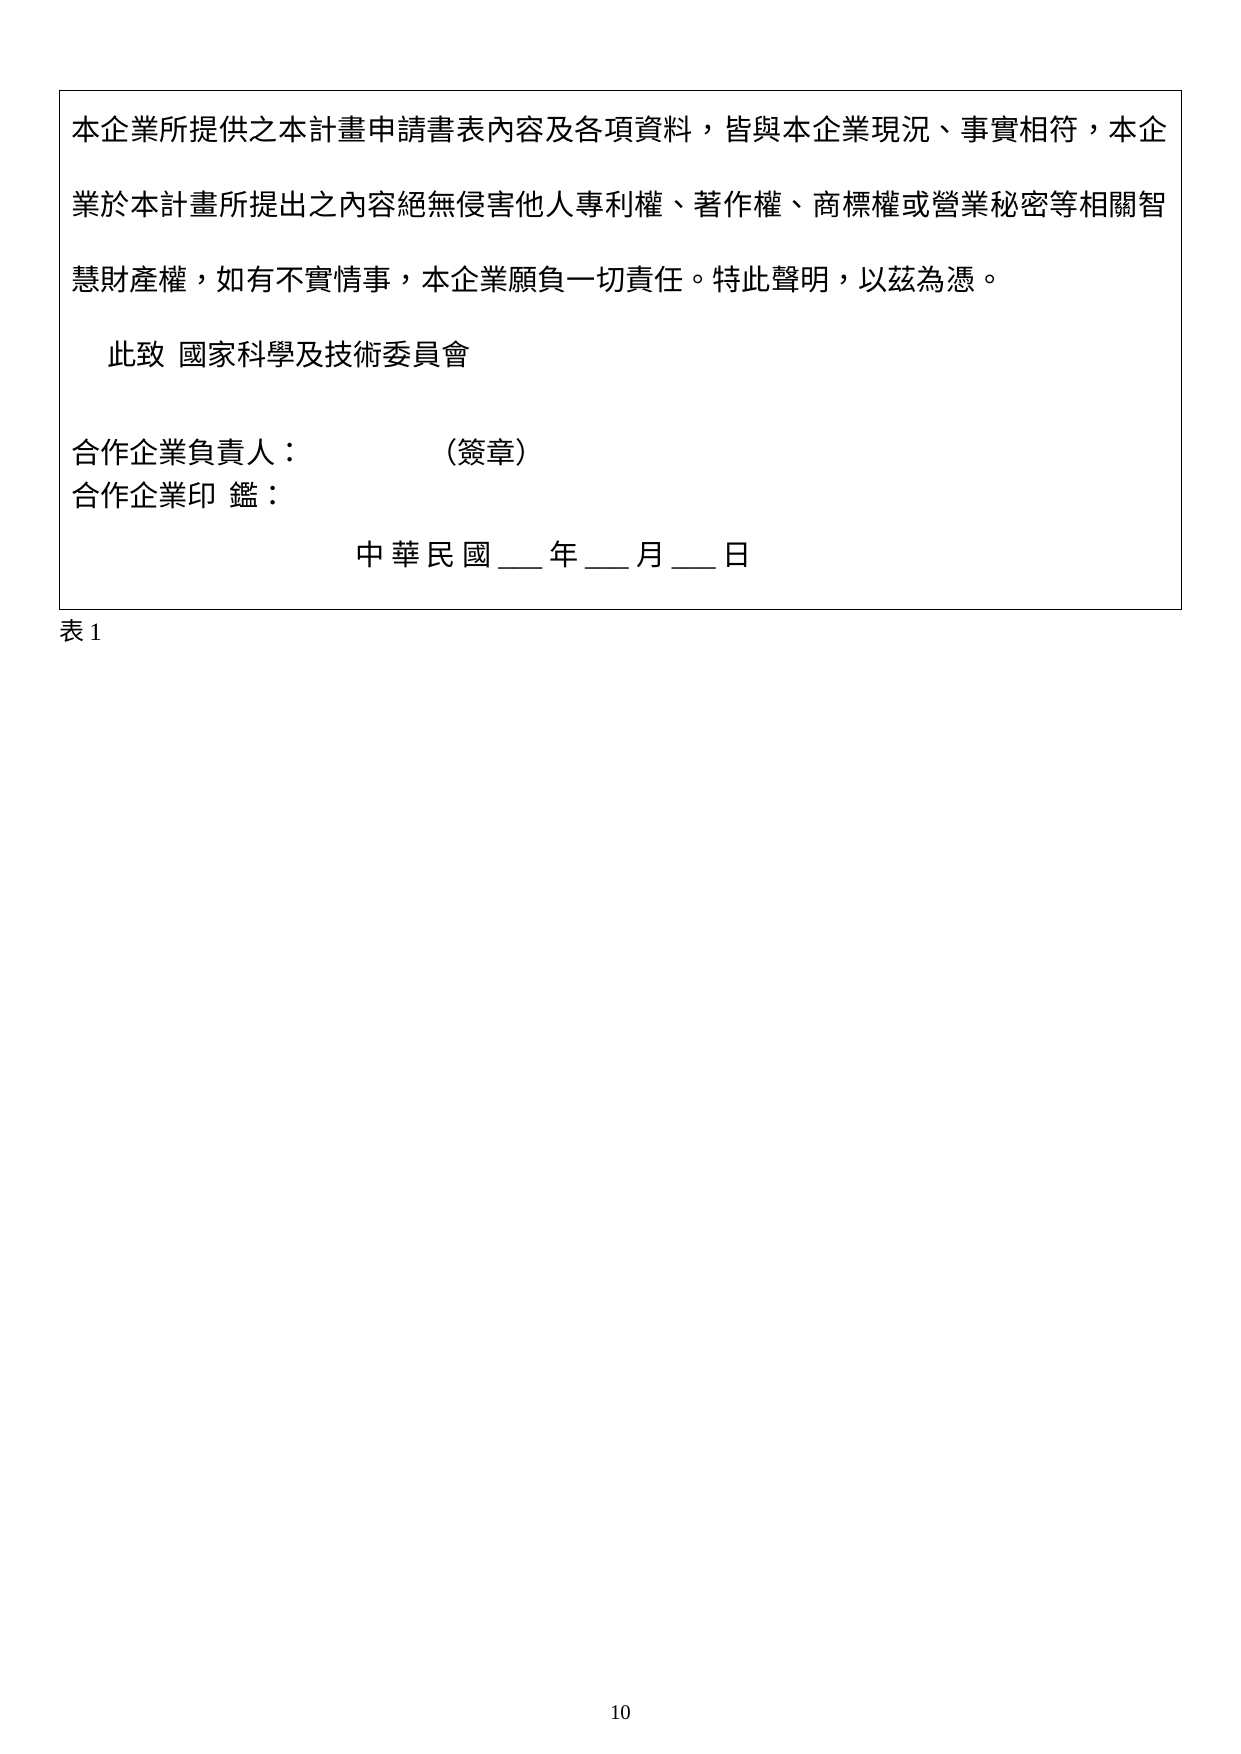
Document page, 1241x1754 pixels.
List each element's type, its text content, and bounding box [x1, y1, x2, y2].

table_header 本企業所提供之本計畫申請書表內容及各項資料，皆與本企業現況、事實相符，本企業於本計畫所提出之內容絕無侵害他人專利權、著作權、商標權或營業秘密等相關智慧財產權，如有不實情事，本企業願負一切責任。特此聲明，以茲為憑。 此致 國家科學及技術委員會 合作企業負責人： （簽章） 合作企業印 鑑： 中 華 民 國 ___ 年 ___ 月 ___ 日 [60, 91, 1181, 609]
text 表1 [59, 610, 1181, 648]
